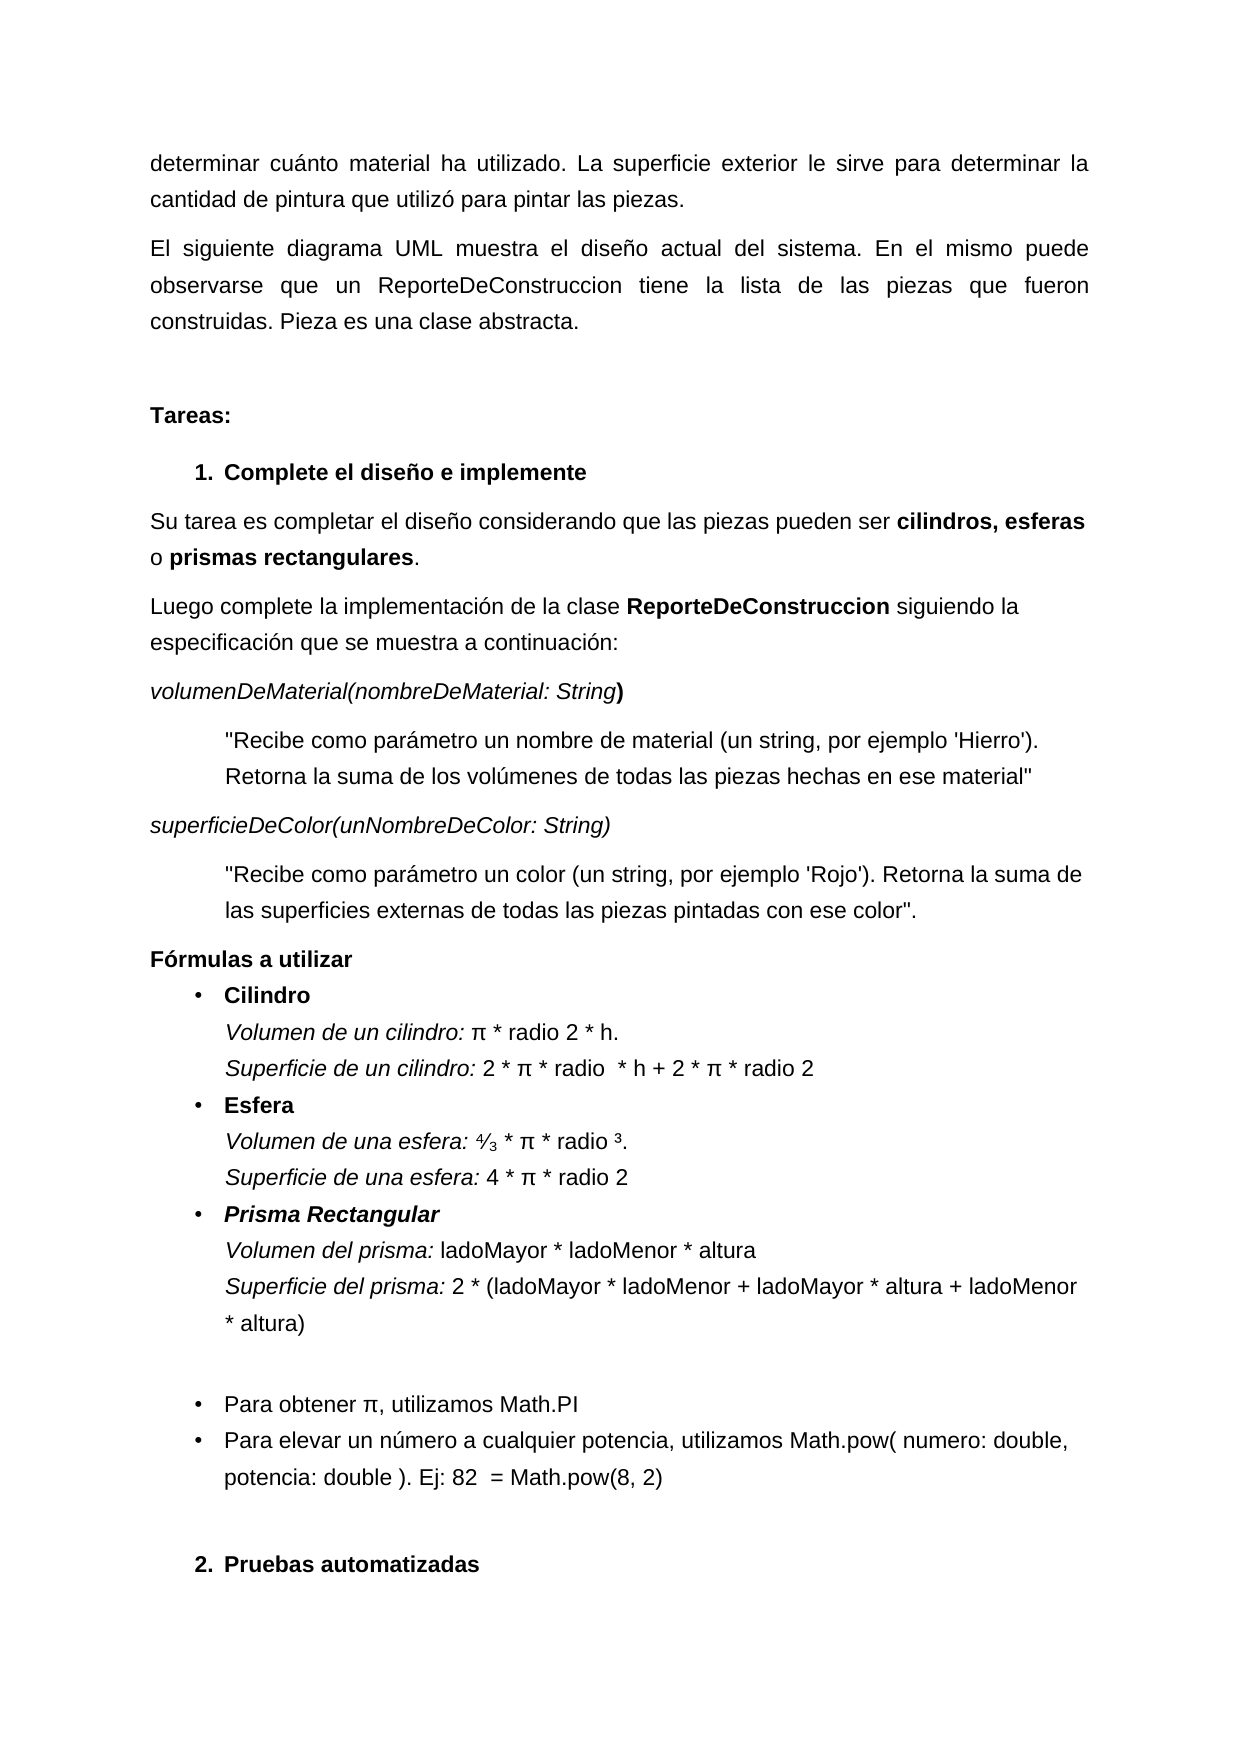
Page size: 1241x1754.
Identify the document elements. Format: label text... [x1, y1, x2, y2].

text Su tarea es completar el diseño considerando que las piezas pueden ser cilindros, esferas o prismas rectangulares. [150, 508, 1090, 570]
text "Recibe como parámetro un color (un string, por ejemplo 'Rojo'). Retorna la suma de las superficies externas de todas las piezas pintadas con ese color". [225, 861, 1090, 924]
text El siguiente diagrama UML muestra el diseño actual del sistema. En el mismo puede observarse que un ReporteDeConstruccion tiene la lista de las piezas que fueron construidas. Pieza es una clase abstracta. [150, 235, 1090, 334]
text determinar cuánto material ha utilizado. La superficie exterior le sirve para determinar la cantidad de pintura que utilizó para pintar las piezas. [150, 150, 1090, 213]
list Prisma Rectangular [194, 1201, 1090, 1227]
list Para elevar un número a cualquier potencia, utilizamos Math.pow( numero: double, potencia: double ). Ej: 82 = Math.pow(8, 2) [194, 1427, 1090, 1490]
text Superficie de un cilindro: 2 * π * radio * h + 2 * π * radio 2 [225, 1055, 1090, 1082]
text Fórmulas a utilizar [150, 946, 1090, 972]
text "Recibe como parámetro un nombre de material (un string, por ejemplo 'Hierro'). Retorna la suma de los volúmenes de todas las piezas hechas en ese material" [225, 727, 1090, 789]
list Pruebas automatizadas [194, 1551, 1090, 1577]
list Para obtener π, utilizamos Math.PI [194, 1391, 1090, 1417]
list Cilindro [194, 982, 1090, 1009]
list Complete el diseño e implemente [194, 459, 1090, 485]
text Superficie del prisma: 2 * (ladoMayor * ladoMenor + ladoMayor * altura + ladoMenor * altura) [225, 1273, 1090, 1336]
text Volumen del prisma: ladoMayor * ladoMenor * altura [225, 1237, 1090, 1263]
text Volumen de un cilindro: π * radio 2 * h. [225, 1019, 1090, 1045]
text superficieDeColor(unNombreDeColor: String) [150, 812, 1090, 838]
list Esfera [194, 1092, 1090, 1118]
text Tareas: [150, 402, 1090, 428]
text Volumen de una esfera: ⁴⁄₃ * π * radio ³. [225, 1128, 1090, 1154]
text Luego complete la implementación de la clase ReporteDeConstruccion siguiendo la especificación que se muestra a continuación: [150, 593, 1090, 656]
text volumenDeMaterial(nombreDeMaterial: String) [150, 678, 1090, 704]
text Superficie de una esfera: 4 * π * radio 2 [225, 1164, 1090, 1191]
